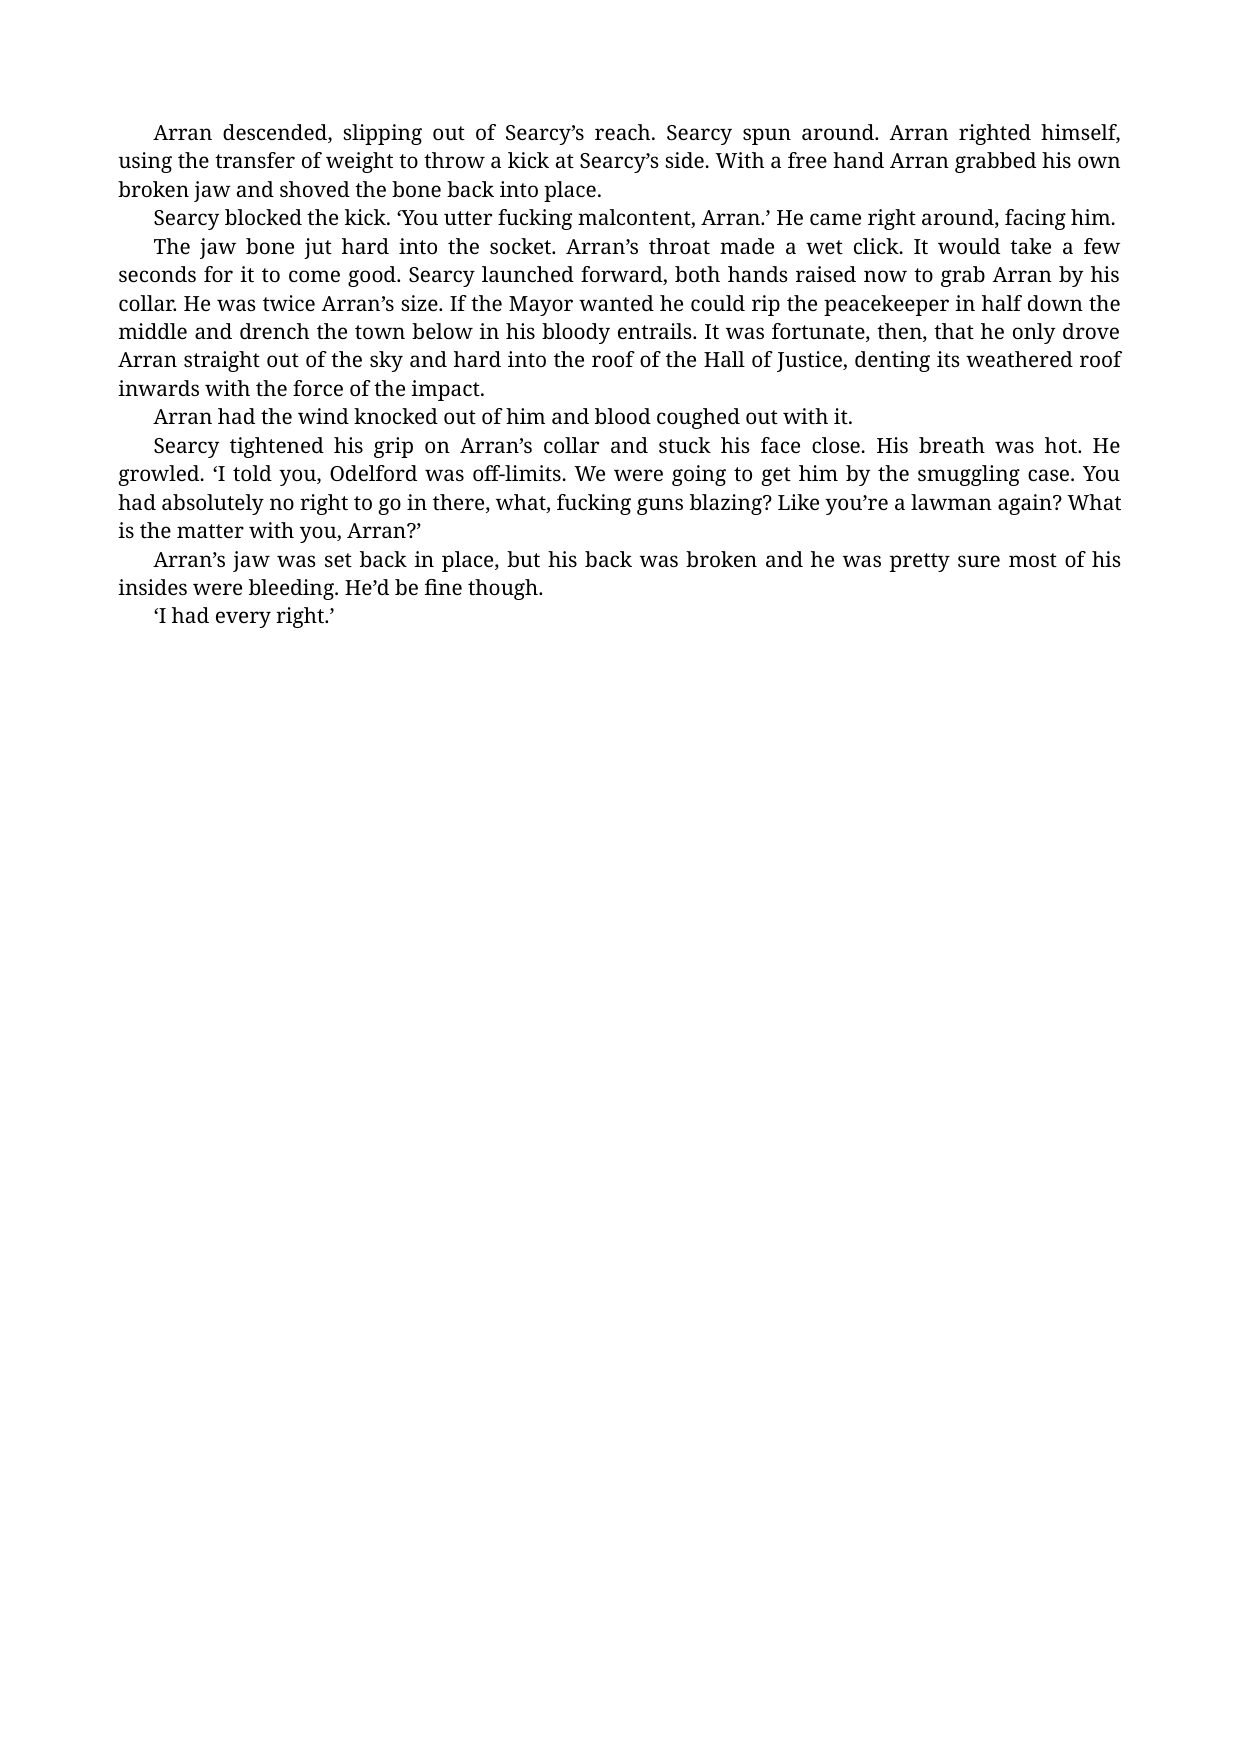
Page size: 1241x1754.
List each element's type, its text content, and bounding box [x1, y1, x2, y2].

text The jaw bone jut hard into the socket. Arran’s throat made a wet click. It would take a few seconds for it to come good. Searcy launched forward, both hands raised now to grab Arran by his collar. He was twice Arran’s size. If the Mayor wanted he could rip the peacekeeper in half down the middle and drench the town below in his bloody entrails. It was fortunate, then, that he only drove Arran straight out of the sky and hard into the roof of the Hall of Justice, denting its weathered roof inwards with the force of the impact. [118, 232, 1122, 402]
text Searcy tightened his grip on Arran’s collar and stuck his face close. His breath was hot. He growled. ‘I told you, Odelford was off-limits. We were going to get him by the smuggling case. You had absolutely no right to go in there, what, fucking guns blazing? Like you’re a lawman again? What is the matter with you, Arran?’ [118, 431, 1122, 545]
text ‘I had every right.’ [118, 602, 1122, 630]
text Searcy blocked the kick. ‘You utter fucking malcontent, Arran.’ He came right around, facing him. [118, 203, 1122, 232]
text Arran descended, slipping out of Searcy’s reach. Searcy spun around. Arran righted himself, using the transfer of weight to throw a kick at Searcy’s side. With a free hand Arran grabbed his own broken jaw and shoved the bone back into place. [118, 118, 1122, 203]
text Arran had the wind knocked out of him and blood coughed out with it. [118, 402, 1122, 431]
text Arran’s jaw was set back in place, but his back was broken and he was pretty sure most of his insides were bleeding. He’d be fine though. [118, 545, 1122, 602]
